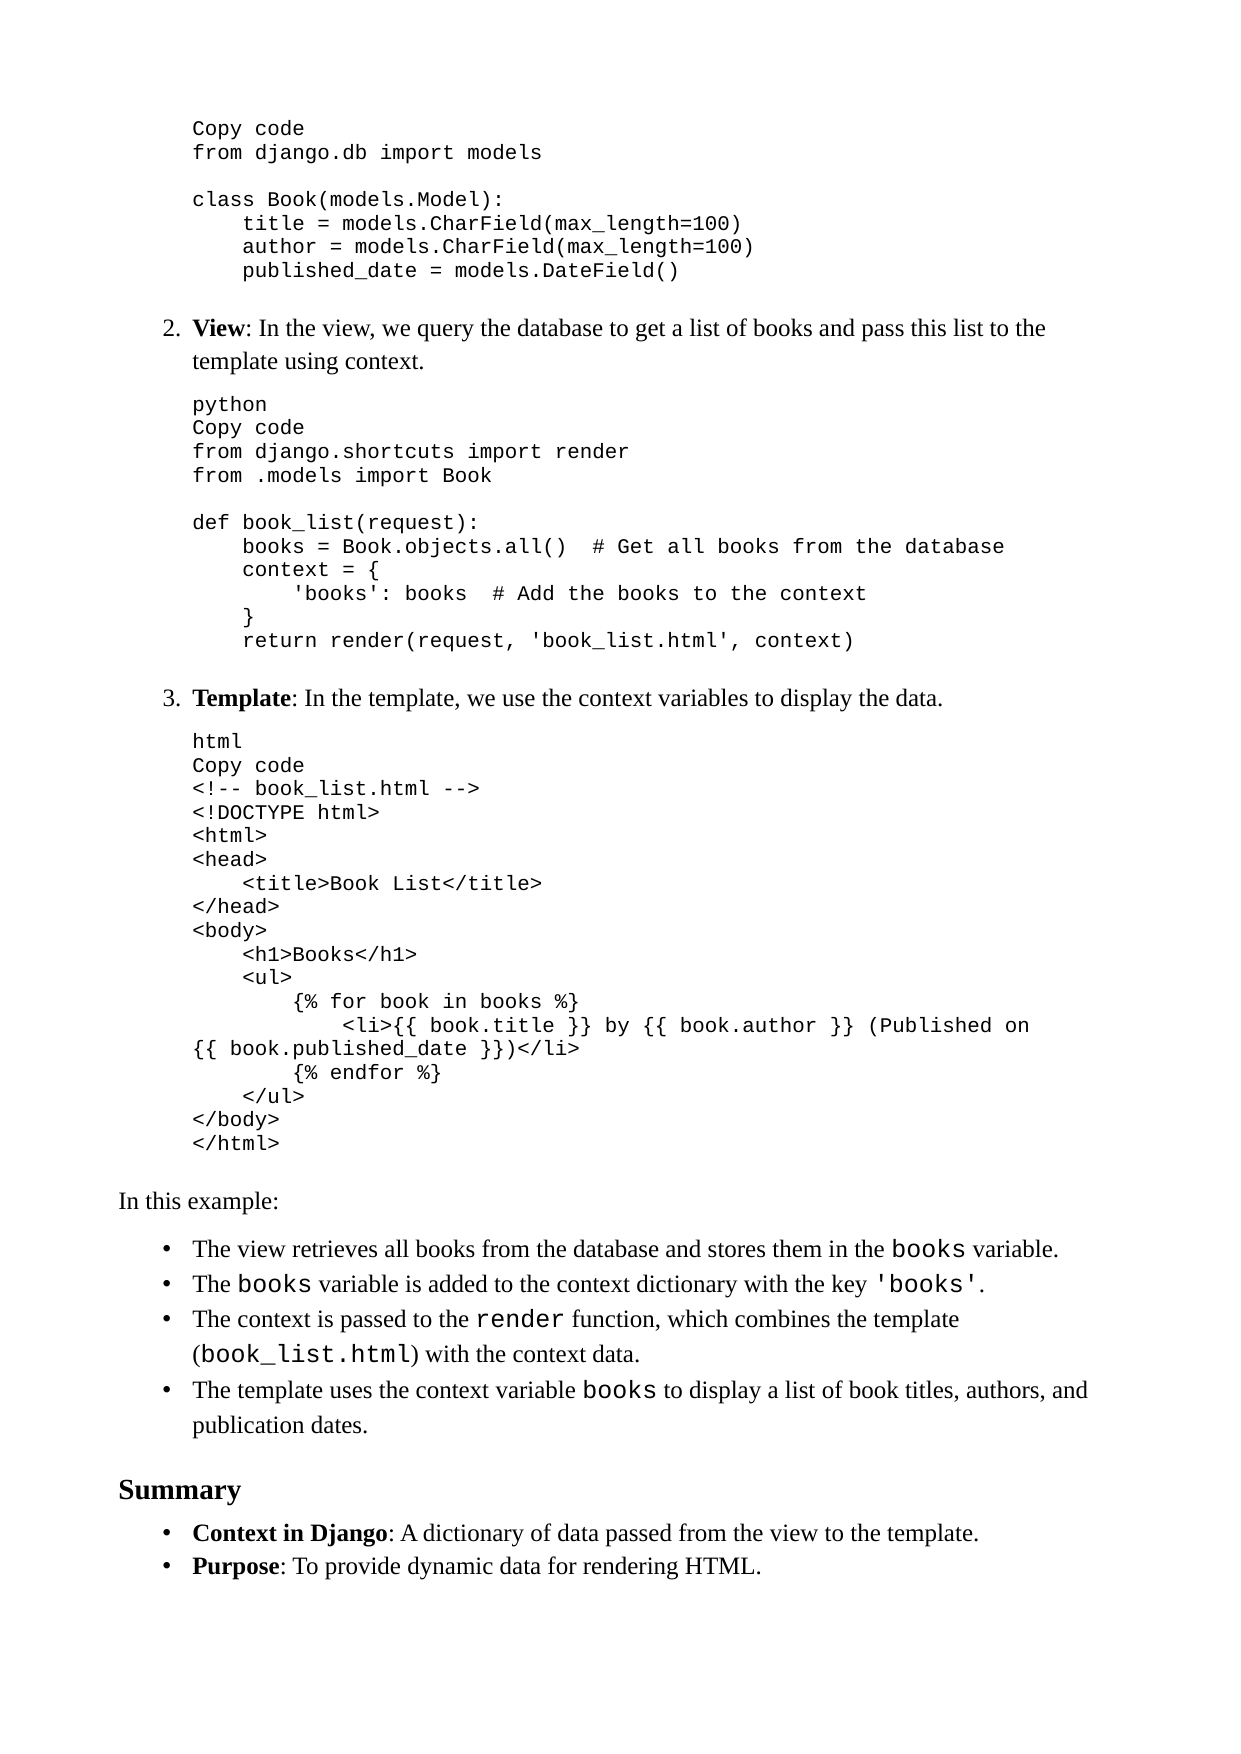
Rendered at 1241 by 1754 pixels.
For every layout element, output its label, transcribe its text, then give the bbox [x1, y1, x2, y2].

list <!DOCTYPE html> [162, 802, 1122, 826]
list html [162, 731, 1122, 754]
list <li>{{ book.title }} by {{ book.author }} (Published on {{ book.published_date }})</li> [162, 1015, 1122, 1062]
list <!-- book_list.html --> [162, 778, 1122, 802]
list </html> [162, 1133, 1122, 1157]
list Copy code [162, 754, 1122, 778]
list <ul> [162, 967, 1122, 991]
subtitle Summary [118, 1472, 1122, 1506]
list {% for book in books %} [162, 991, 1122, 1015]
list } [162, 607, 1122, 630]
list <h1>Books</h1> [162, 944, 1122, 967]
list {% endfor %} [162, 1062, 1122, 1086]
list View: In the view, we query the database to get a list of books and pass this list to the template using context. [162, 313, 1122, 375]
list Template: In the template, we use the context variables to display the data. [162, 683, 1122, 712]
list <title>Book List</title> [162, 873, 1122, 896]
list <head> [162, 849, 1122, 873]
list published_date = models.DateField() [162, 260, 1122, 284]
list context = { [162, 559, 1122, 583]
list The context is passed to the render function, which combines the template (book_list.html) with the context data. [162, 1304, 1122, 1370]
list The books variable is added to the context dictionary with the key 'books'. [162, 1269, 1122, 1300]
list books = Book.objects.all() # Get all books from the database [162, 536, 1122, 559]
list from .models import Book [162, 465, 1122, 488]
list The template uses the context variable books to display a list of book titles, authors, and publication dates. [162, 1375, 1122, 1439]
list Context in Django: A dictionary of data passed from the view to the template. [162, 1518, 1122, 1547]
list Copy code [162, 417, 1122, 441]
list def book_list(request): [162, 512, 1122, 536]
list </ul> [162, 1086, 1122, 1109]
list 'books': books # Add the books to the context [162, 583, 1122, 607]
list return render(request, 'book_list.html', context) [162, 630, 1122, 654]
list from django.shortcuts import render [162, 441, 1122, 465]
list <body> [162, 920, 1122, 944]
list Purpose: To provide dynamic data for rendering HTML. [162, 1551, 1122, 1580]
list from django.db import models [162, 142, 1122, 165]
list python [162, 394, 1122, 417]
list title = models.CharField(max_length=100) [162, 213, 1122, 236]
text In this example: [118, 1186, 1122, 1215]
list <html> [162, 826, 1122, 849]
list </body> [162, 1109, 1122, 1133]
list author = models.CharField(max_length=100) [162, 236, 1122, 260]
list The view retrieves all books from the database and stores them in the books variable. [162, 1234, 1122, 1264]
list </head> [162, 896, 1122, 920]
list class Book(models.Model): [162, 189, 1122, 213]
list Copy code [162, 118, 1122, 142]
